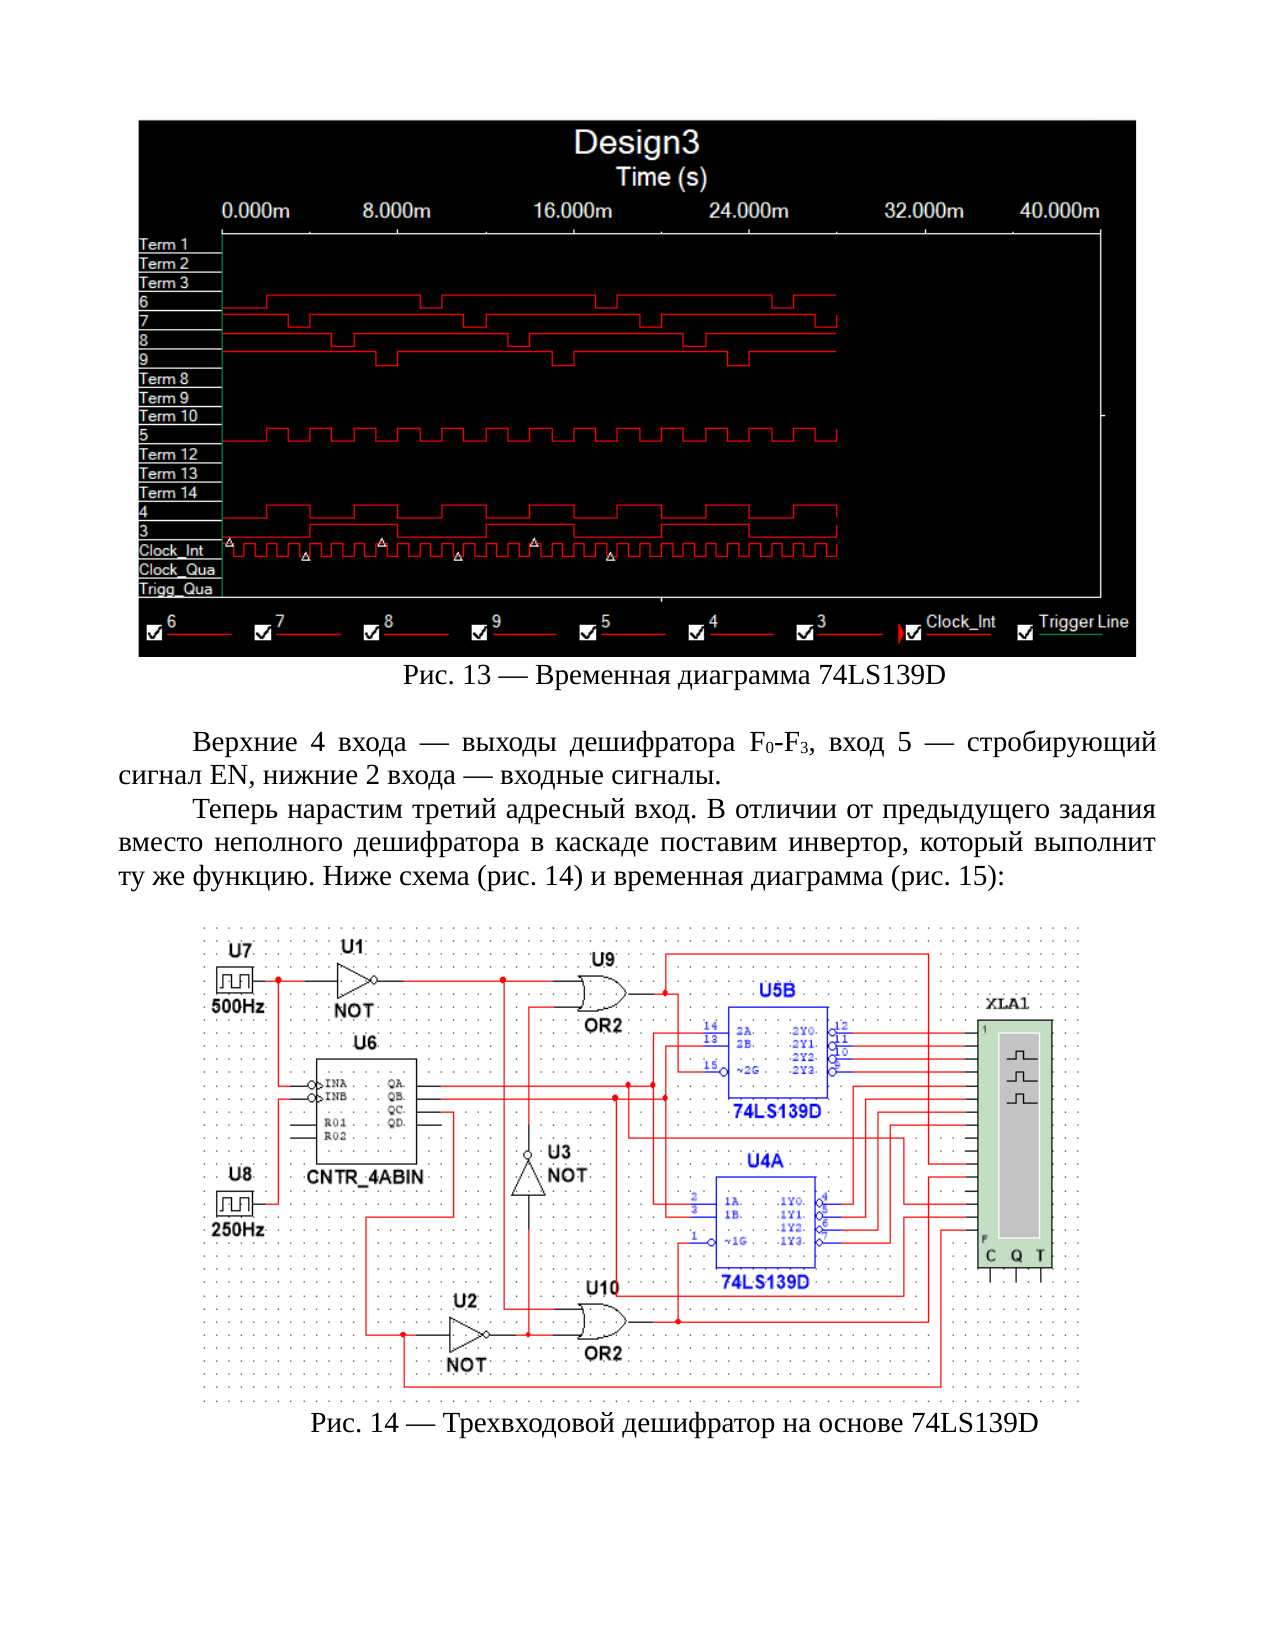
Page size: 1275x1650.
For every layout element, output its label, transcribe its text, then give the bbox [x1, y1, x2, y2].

text Верхние 4 входа — выходы дешифратора F0-F3, вход 5 — стробирующий сигнал EN, нижние 2 входа — входные сигналы. [118, 724, 1157, 791]
picture [138, 118, 1137, 657]
text Теперь нарастим третий адресный вход. В отличии от предыдущего задания вместо неполного дешифратора в каскаде поставим инвертор, который выполнит ту же функцию. Ниже схема (рис. 14) и временная диаграмма (рис. 15): [118, 791, 1157, 892]
text Рис. 13 — Временная диаграмма 74LS139D [118, 118, 1157, 690]
picture [194, 925, 1081, 1406]
text Рис. 14 — Трехвходовой дешифратор на основе 74LS139D [118, 925, 1157, 1439]
